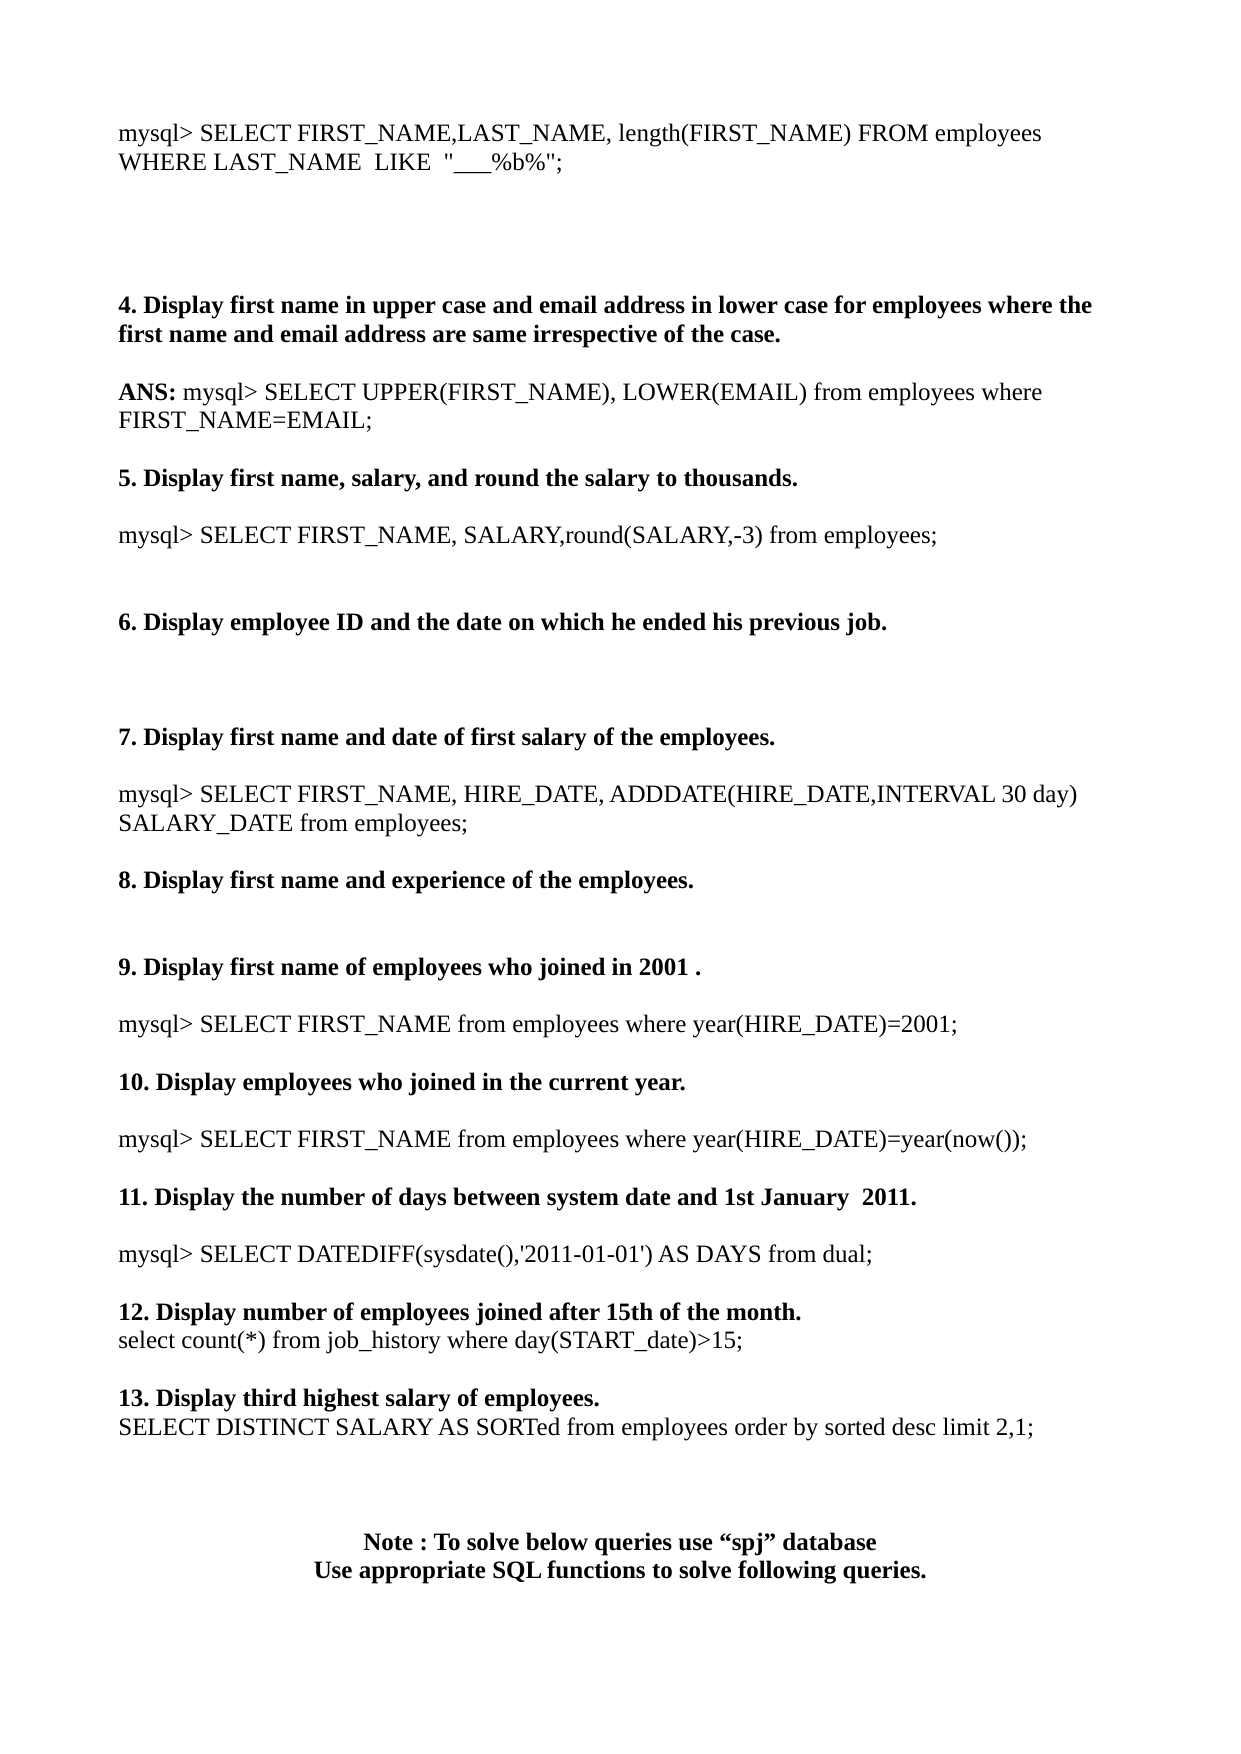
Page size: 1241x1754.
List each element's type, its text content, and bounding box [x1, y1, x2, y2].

text Note : To solve below queries use “spj” database [118, 1527, 1122, 1556]
text 13. Display third highest salary of employees. [118, 1383, 1122, 1412]
text 7. Display first name and date of first salary of the employees. [118, 722, 1122, 751]
text mysql> SELECT DATEDIFF(sysdate(),'2011-01-01') AS DAYS from dual; [118, 1239, 1122, 1268]
text mysql> SELECT FIRST_NAME from employees where year(HIRE_DATE)=year(now()); [118, 1124, 1122, 1153]
text 9. Display first name of employees who joined in 2001 . [118, 952, 1122, 981]
text 6. Display employee ID and the date on which he ended his previous job. [118, 607, 1122, 636]
text mysql> SELECT FIRST_NAME, HIRE_DATE, ADDDATE(HIRE_DATE,INTERVAL 30 day) SALARY_DATE from employees; [118, 779, 1122, 837]
text 12. Display number of employees joined after 15th of the month. [118, 1297, 1122, 1326]
text mysql> SELECT FIRST_NAME from employees where year(HIRE_DATE)=2001; [118, 1009, 1122, 1038]
text SELECT DISTINCT SALARY AS SORTed from employees order by sorted desc limit 2,1; [118, 1412, 1122, 1441]
text mysql> SELECT FIRST_NAME, SALARY,round(SALARY,-3) from employees; [118, 521, 1122, 549]
text 10. Display employees who joined in the current year. [118, 1067, 1122, 1096]
text 8. Display first name and experience of the employees. [118, 866, 1122, 894]
text mysql> SELECT FIRST_NAME,LAST_NAME, length(FIRST_NAME) FROM employees WHERE LAST_NAME LIKE "___%b%"; [118, 118, 1122, 176]
text ANS: mysql> SELECT UPPER(FIRST_NAME), LOWER(EMAIL) from employees where FIRST_NAME=EMAIL; [118, 377, 1122, 434]
text 11. Display the number of days between system date and 1st January 2011. [118, 1182, 1122, 1211]
text 5. Display first name, salary, and round the salary to thousands. [118, 463, 1122, 492]
text 4. Display first name in upper case and email address in lower case for employees where the first name and email address are same irrespective of the case. [118, 291, 1122, 348]
text Use appropriate SQL functions to solve following queries. [118, 1556, 1122, 1584]
text select count(*) from job_history where day(START_date)>15; [118, 1326, 1122, 1354]
